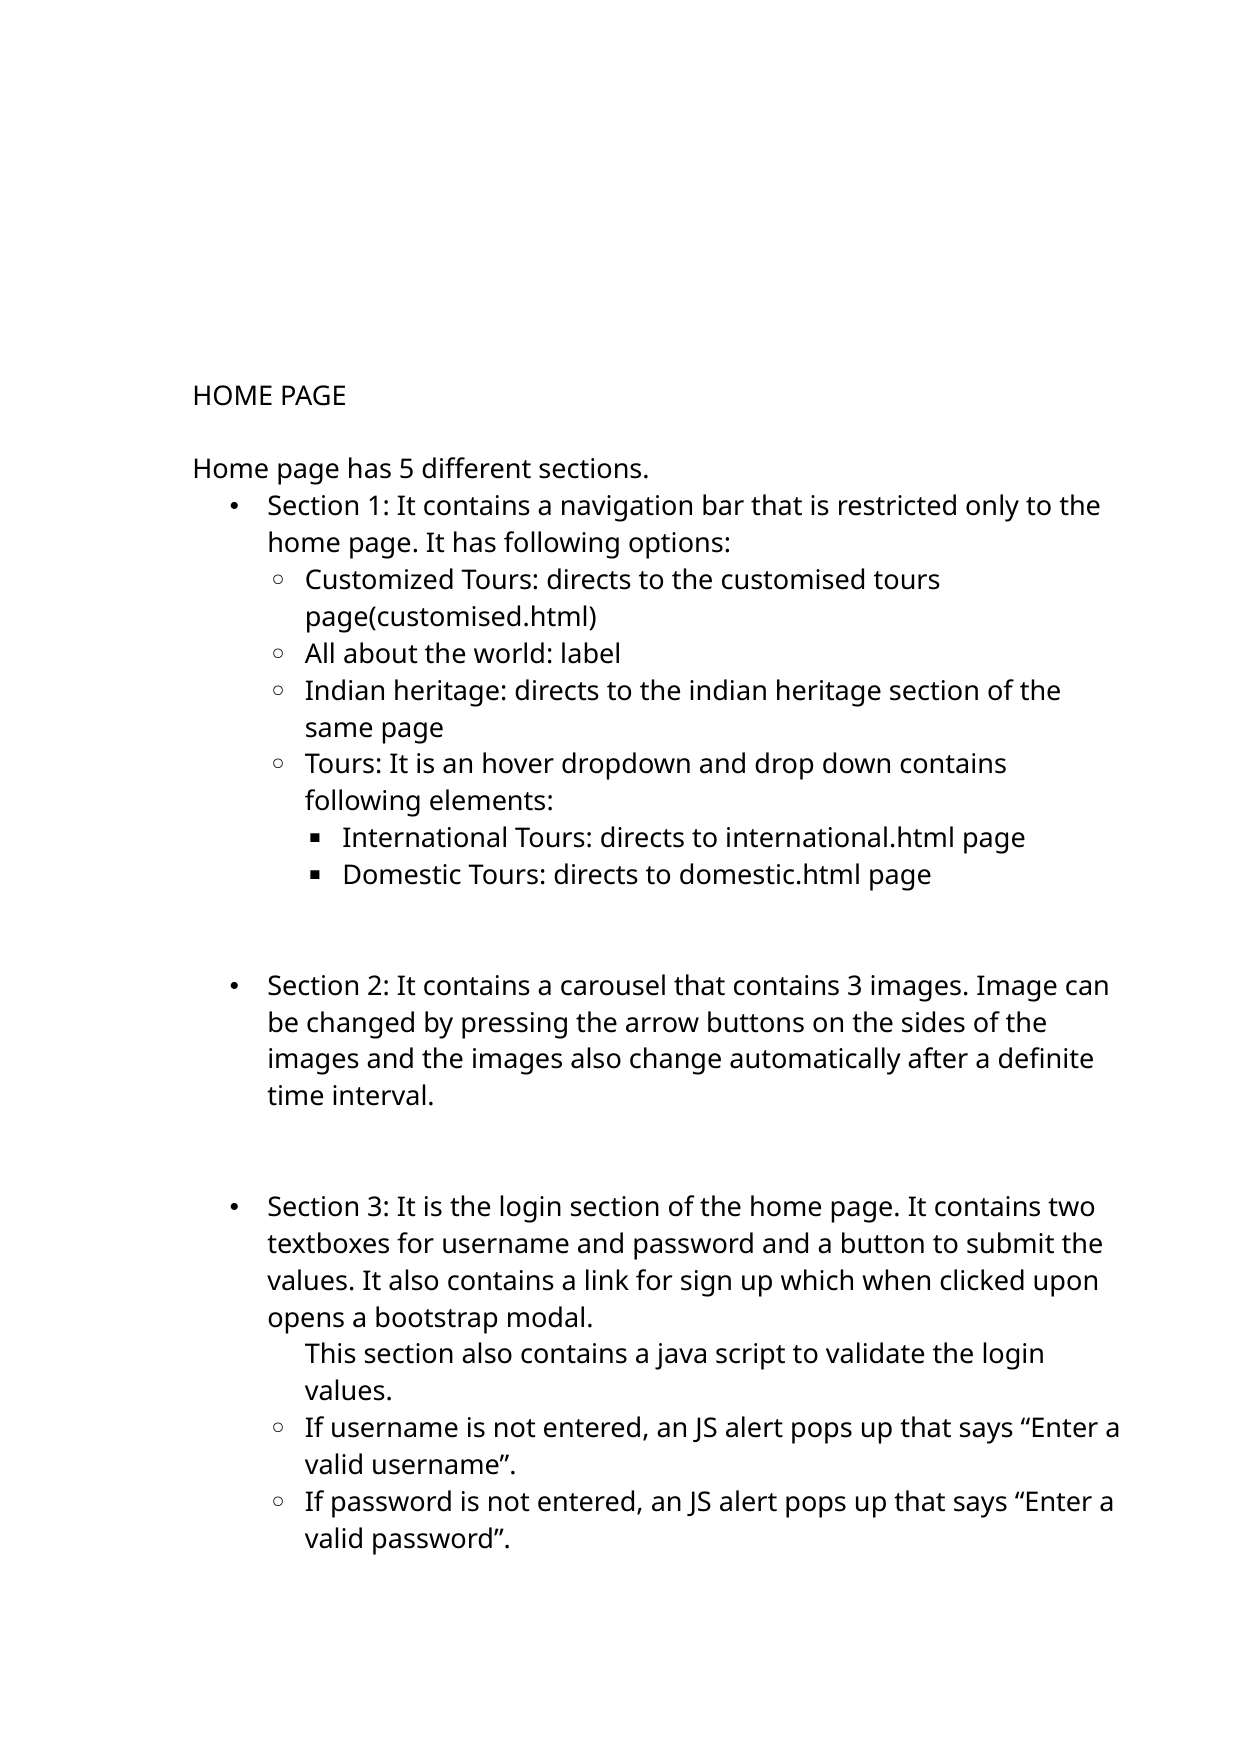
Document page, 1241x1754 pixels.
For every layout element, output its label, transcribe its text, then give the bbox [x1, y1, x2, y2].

list Section 3: It is the login section of the home page. It contains two textboxes for username and password and a button to submit the values. It also contains a link for sign up which when clicked upon opens a bootstrap modal. [229, 1187, 1122, 1335]
list Section 1: It contains a navigation bar that is restricted only to the home page. It has following options: [229, 487, 1122, 561]
list Section 2: It contains a carousel that contains 3 images. Image can be changed by pressing the arrow buttons on the sides of the images and the images also change automatically after a definite time interval. [229, 966, 1122, 1114]
list If username is not entered, an JS alert pops up that says “Enter a valid username”. [267, 1409, 1122, 1482]
list Indian heritage: directs to the indian heritage section of the same page [267, 671, 1122, 745]
list Customized Tours: directs to the customised tours page(customised.html) [267, 561, 1122, 634]
list International Tours: directs to international.html page [304, 819, 1122, 856]
text HOME PAGE [118, 376, 1122, 413]
list All about the world: label [267, 634, 1122, 671]
list This section also contains a java script to validate the login values. [267, 1335, 1122, 1409]
text Home page has 5 different sections. [118, 450, 1122, 487]
list If password is not entered, an JS alert pops up that says “Enter a valid password”. [267, 1482, 1122, 1556]
list Domestic Tours: directs to domestic.html page [304, 856, 1122, 892]
list Tours: It is an hover dropdown and drop down contains following elements: [267, 745, 1122, 819]
